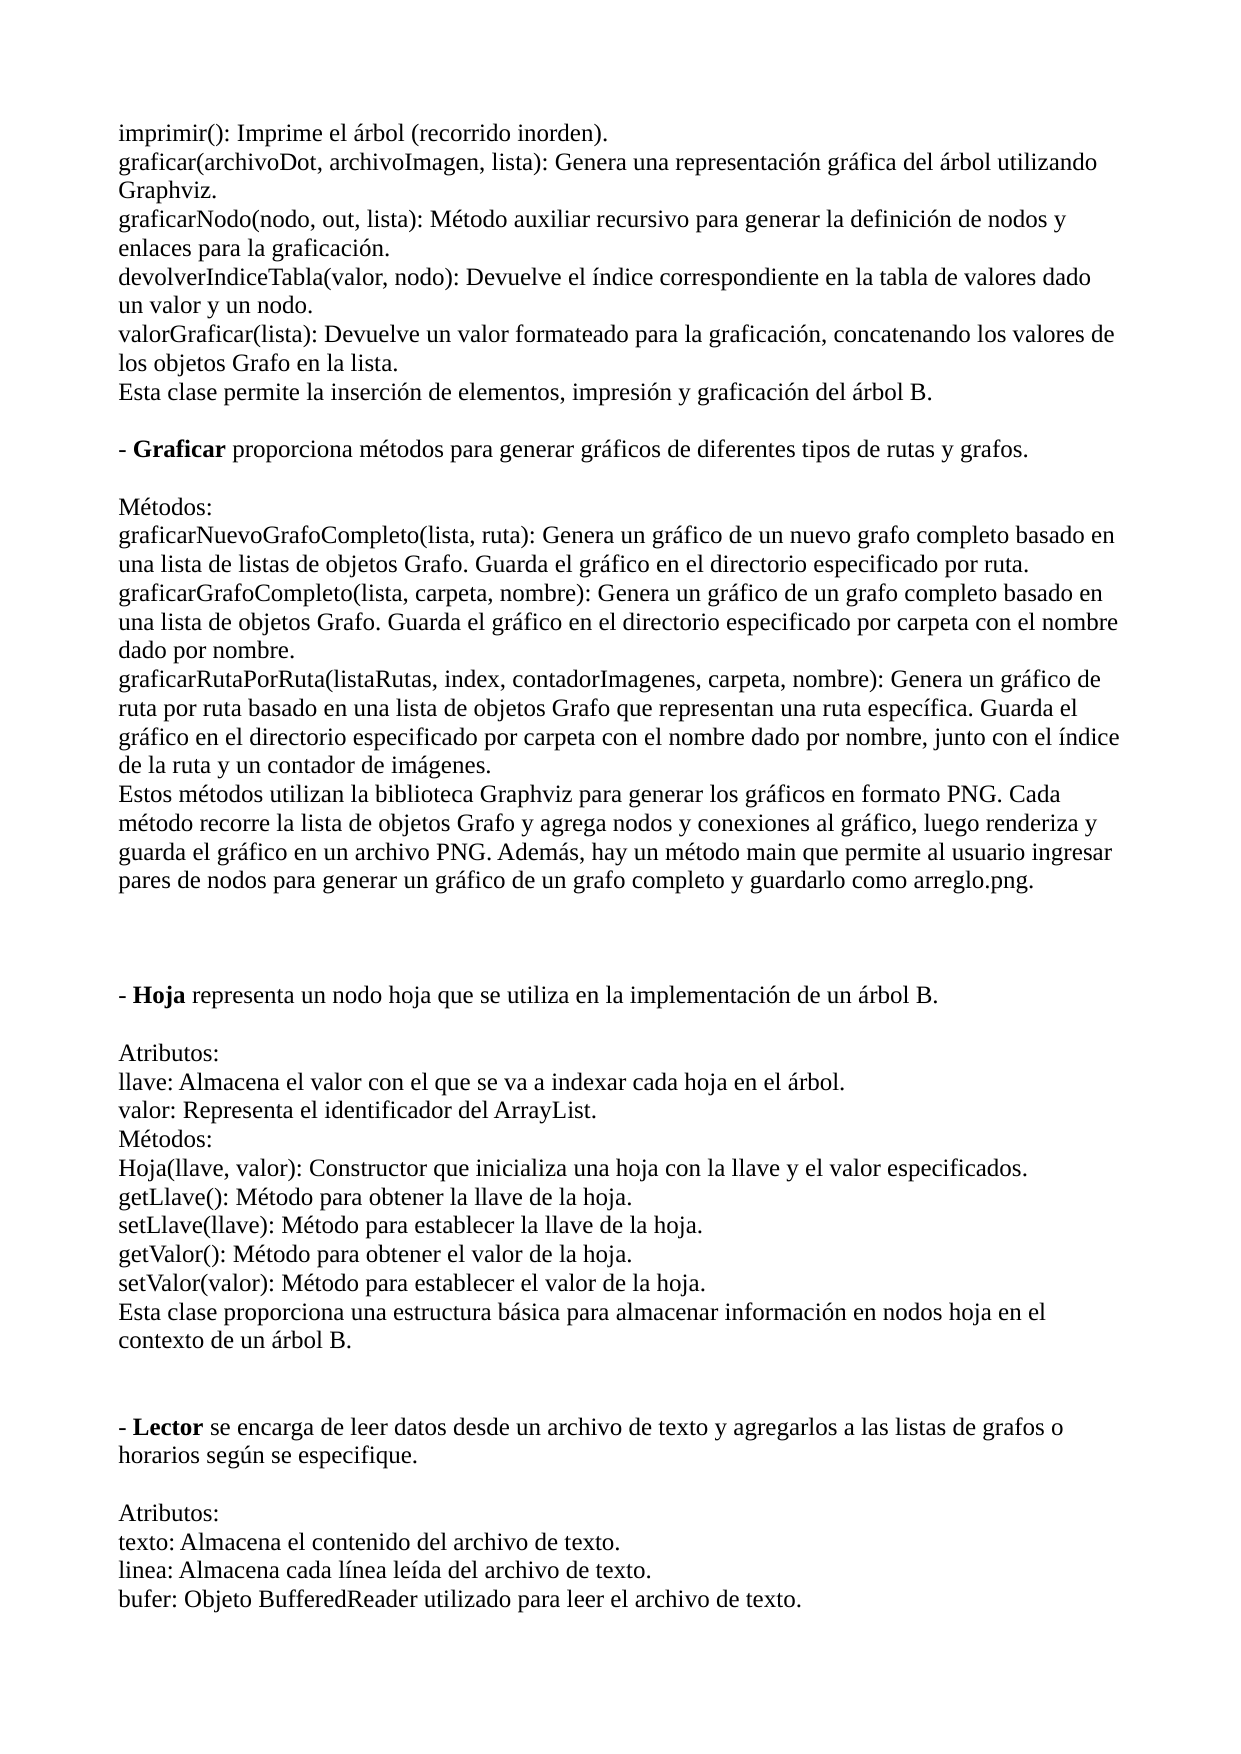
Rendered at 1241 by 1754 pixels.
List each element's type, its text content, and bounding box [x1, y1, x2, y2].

text Atributos: [118, 1038, 1122, 1067]
text setLlave(llave): Método para establecer la llave de la hoja. [118, 1211, 1122, 1239]
text - Graficar proporciona métodos para generar gráficos de diferentes tipos de rutas y grafos. [118, 434, 1122, 463]
text Esta clase proporciona una estructura básica para almacenar información en nodos hoja en el contexto de un árbol B. [118, 1297, 1122, 1354]
text llave: Almacena el valor con el que se va a indexar cada hoja en el árbol. [118, 1067, 1122, 1096]
text - Lector se encarga de leer datos desde un archivo de texto y agregarlos a las listas de grafos o horarios según se especifique. [118, 1412, 1122, 1469]
text graficarNodo(nodo, out, lista): Método auxiliar recursivo para generar la definición de nodos y enlaces para la graficación. [118, 204, 1122, 262]
text Métodos: [118, 1124, 1122, 1153]
text graficar(archivoDot, archivoImagen, lista): Genera una representación gráfica del árbol utilizando Graphviz. [118, 147, 1122, 204]
text setValor(valor): Método para establecer el valor de la hoja. [118, 1268, 1122, 1297]
text Esta clase permite la inserción de elementos, impresión y graficación del árbol B. [118, 377, 1122, 406]
text imprimir(): Imprime el árbol (recorrido inorden). [118, 118, 1122, 147]
text getLlave(): Método para obtener la llave de la hoja. [118, 1182, 1122, 1211]
text valor: Representa el identificador del ArrayList. [118, 1096, 1122, 1124]
text graficarGrafoCompleto(lista, carpeta, nombre): Genera un gráfico de un grafo completo basado en una lista de objetos Grafo. Guarda el gráfico en el directorio especificado por carpeta con el nombre dado por nombre. [118, 578, 1122, 664]
text devolverIndiceTabla(valor, nodo): Devuelve el índice correspondiente en la tabla de valores dado un valor y un nodo. [118, 262, 1122, 319]
text graficarRutaPorRuta(listaRutas, index, contadorImagenes, carpeta, nombre): Genera un gráfico de ruta por ruta basado en una lista de objetos Grafo que representan una ruta específica. Guarda el gráfico en el directorio especificado por carpeta con el nombre dado por nombre, junto con el índice de la ruta y un contador de imágenes. [118, 664, 1122, 779]
text valorGraficar(lista): Devuelve un valor formateado para la graficación, concatenando los valores de los objetos Grafo en la lista. [118, 319, 1122, 377]
text Hoja(llave, valor): Constructor que inicializa una hoja con la llave y el valor especificados. [118, 1153, 1122, 1182]
text Métodos: [118, 492, 1122, 521]
text Estos métodos utilizan la biblioteca Graphviz para generar los gráficos en formato PNG. Cada método recorre la lista de objetos Grafo y agrega nodos y conexiones al gráfico, luego renderiza y guarda el gráfico en un archivo PNG. Además, hay un método main que permite al usuario ingresar pares de nodos para generar un gráfico de un grafo completo y guardarlo como arreglo.png. [118, 779, 1122, 894]
text texto: Almacena el contenido del archivo de texto. [118, 1527, 1122, 1556]
text getValor(): Método para obtener el valor de la hoja. [118, 1239, 1122, 1268]
text - Hoja representa un nodo hoja que se utiliza en la implementación de un árbol B. [118, 981, 1122, 1009]
text Atributos: [118, 1498, 1122, 1527]
text linea: Almacena cada línea leída del archivo de texto. [118, 1556, 1122, 1584]
text bufer: Objeto BufferedReader utilizado para leer el archivo de texto. [118, 1584, 1122, 1613]
text graficarNuevoGrafoCompleto(lista, ruta): Genera un gráfico de un nuevo grafo completo basado en una lista de listas de objetos Grafo. Guarda el gráfico en el directorio especificado por ruta. [118, 521, 1122, 578]
